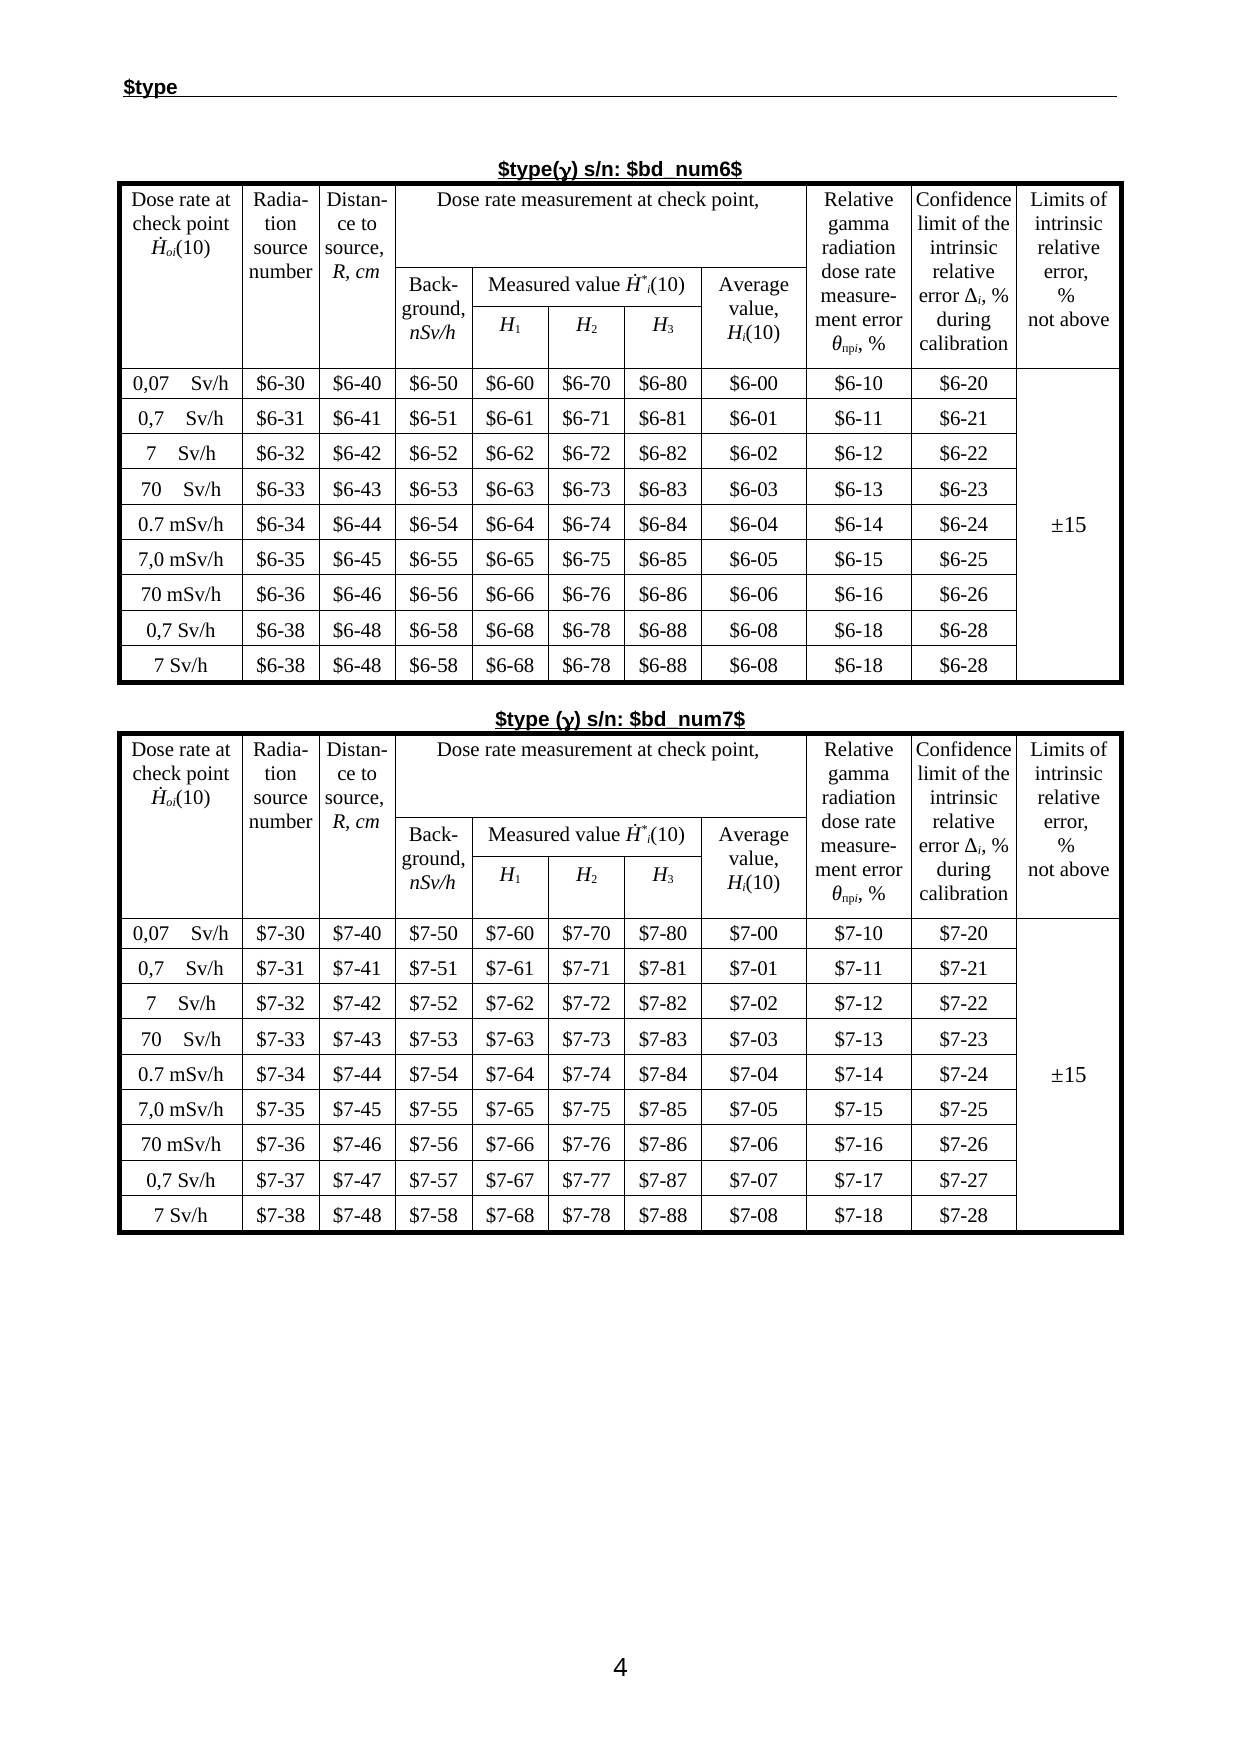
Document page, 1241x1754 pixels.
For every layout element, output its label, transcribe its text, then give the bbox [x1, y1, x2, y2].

table_cell $7-73 [549, 1019, 624, 1053]
table_cell $6-74 [549, 505, 624, 539]
table_cell ±15 [1017, 369, 1119, 680]
table_cell $7-16 [807, 1125, 911, 1159]
table_cell $6-33 [243, 469, 319, 503]
table_cell $7-70 [549, 919, 624, 948]
table_cell $7-34 [243, 1055, 319, 1089]
table_cell $6-28 [912, 646, 1016, 680]
table_cell $7-54 [396, 1055, 472, 1089]
table_cell $7-84 [625, 1055, 701, 1089]
table_cell $7-88 [625, 1196, 701, 1230]
table_cell $7-04 [702, 1055, 806, 1089]
table_cell Confidence limit of the intrinsic relative error Δi, % during calibration [912, 736, 1016, 917]
table_cell 0,07 Sv/h [122, 919, 242, 948]
table_cell $6-12 [807, 434, 911, 468]
table_cell $6-65 [473, 540, 548, 574]
table_cell 7 Sv/h [122, 1196, 242, 1230]
table_cell $6-58 [396, 611, 472, 645]
table_cell $7-31 [243, 949, 319, 983]
table_cell Average value, Hi(10) [702, 268, 806, 367]
table_cell $6-80 [625, 369, 701, 398]
table_cell $6-41 [320, 399, 395, 433]
table_header $type(γ) s/n: $bd_num6$ [119, 135, 1121, 181]
table_cell $7-43 [320, 1019, 395, 1053]
table_cell $6-51 [396, 399, 472, 433]
table_cell $7-66 [473, 1125, 548, 1159]
table_cell $6-00 [702, 369, 806, 398]
table_cell 7,0 mSv/h [122, 540, 242, 574]
table_cell $6-58 [396, 646, 472, 680]
table_cell 7 Sv/h [122, 984, 242, 1018]
table_header $type (γ) s/n: $bd_num7$ [119, 685, 1121, 731]
table_cell $6-25 [912, 540, 1016, 574]
table_cell Radia-tion source number [243, 736, 319, 917]
table_cell $7-25 [912, 1090, 1016, 1124]
table_cell $7-26 [912, 1125, 1016, 1159]
table_cell $6-78 [549, 611, 624, 645]
table_cell $7-06 [702, 1125, 806, 1159]
table_cell $7-01 [702, 949, 806, 983]
table_cell $7-28 [912, 1196, 1016, 1230]
table_cell $7-64 [473, 1055, 548, 1089]
table_cell $6-08 [702, 646, 806, 680]
table_cell $7-63 [473, 1019, 548, 1053]
table_cell 7,0 mSv/h [122, 1090, 242, 1124]
table_cell $6-81 [625, 399, 701, 433]
table_cell Back-ground, nSv/h [396, 268, 472, 367]
table_cell $6-82 [625, 434, 701, 468]
table_cell $7-71 [549, 949, 624, 983]
table_cell $6-18 [807, 646, 911, 680]
table_cell $6-62 [473, 434, 548, 468]
table_cell $6-34 [243, 505, 319, 539]
table_cell $7-65 [473, 1090, 548, 1124]
table_cell Limits of intrinsic relative error, % not above [1017, 736, 1119, 917]
table_cell 70 mSv/h [122, 1125, 242, 1159]
table_cell Dose rate at check point Ḣoi(10) [122, 186, 242, 367]
table_cell $7-15 [807, 1090, 911, 1124]
table_cell $7-08 [702, 1196, 806, 1230]
table_cell $6-56 [396, 575, 472, 609]
table_cell $6-38 [243, 646, 319, 680]
table_cell $7-07 [702, 1161, 806, 1195]
table_cell H1 [473, 857, 548, 917]
table_cell $6-11 [807, 399, 911, 433]
table_cell $6-84 [625, 505, 701, 539]
table_cell $7-42 [320, 984, 395, 1018]
table_cell $7-72 [549, 984, 624, 1018]
table_cell ±15 [1017, 919, 1119, 1230]
table_cell $7-45 [320, 1090, 395, 1124]
table_cell $7-21 [912, 949, 1016, 983]
table_cell $6-72 [549, 434, 624, 468]
table_cell $7-82 [625, 984, 701, 1018]
table_cell Distan-ce to source, R, сm [320, 186, 395, 367]
table_cell $7-05 [702, 1090, 806, 1124]
table_cell $7-03 [702, 1019, 806, 1053]
table_cell H3 [625, 307, 701, 367]
table_cell $6-88 [625, 611, 701, 645]
table_cell $6-63 [473, 469, 548, 503]
table_cell Distan-ce to source, R, сm [320, 736, 395, 917]
table_cell Average value, Hi(10) [702, 818, 806, 917]
table_cell $6-48 [320, 646, 395, 680]
table_cell $6-70 [549, 369, 624, 398]
table_cell H3 [625, 857, 701, 917]
table_cell $7-10 [807, 919, 911, 948]
table_cell $6-22 [912, 434, 1016, 468]
table_cell $6-35 [243, 540, 319, 574]
table_cell $7-83 [625, 1019, 701, 1053]
table_cell $6-71 [549, 399, 624, 433]
table_cell $7-56 [396, 1125, 472, 1159]
table_cell $7-48 [320, 1196, 395, 1230]
table_cell 0,7 Sv/h [122, 1161, 242, 1195]
table_cell 0,7 Sv/h [122, 399, 242, 433]
table_cell $6-36 [243, 575, 319, 609]
table_cell $6-86 [625, 575, 701, 609]
table_cell $7-67 [473, 1161, 548, 1195]
table_cell $7-38 [243, 1196, 319, 1230]
table_cell Radia-tion source number [243, 186, 319, 367]
table_cell $7-17 [807, 1161, 911, 1195]
table_cell 70 mSv/h [122, 575, 242, 609]
table_cell $6-13 [807, 469, 911, 503]
table_cell $6-10 [807, 369, 911, 398]
table_cell $6-83 [625, 469, 701, 503]
table_cell $7-52 [396, 984, 472, 1018]
table_cell $6-30 [243, 369, 319, 398]
table_cell Relative gamma radiation dose rate measure-ment error θпрi, % [807, 186, 911, 367]
table_cell $7-50 [396, 919, 472, 948]
table_cell $6-05 [702, 540, 806, 574]
table_cell $7-86 [625, 1125, 701, 1159]
table_cell $6-64 [473, 505, 548, 539]
table_cell $6-01 [702, 399, 806, 433]
table_cell Relative gamma radiation dose rate measure-ment error θпрi, % [807, 736, 911, 917]
table_cell $6-50 [396, 369, 472, 398]
table_cell $6-02 [702, 434, 806, 468]
table_cell $6-78 [549, 646, 624, 680]
table_cell $7-36 [243, 1125, 319, 1159]
table_cell $7-68 [473, 1196, 548, 1230]
table_cell $7-02 [702, 984, 806, 1018]
table_cell $6-85 [625, 540, 701, 574]
table_cell Limits of intrinsic relative error, % not above [1017, 186, 1119, 367]
table_cell $7-18 [807, 1196, 911, 1230]
table_cell $7-75 [549, 1090, 624, 1124]
table_cell $6-38 [243, 611, 319, 645]
table_cell Dose rate measurement at check point, [396, 736, 806, 817]
table_cell $7-20 [912, 919, 1016, 948]
table_cell $6-03 [702, 469, 806, 503]
table_cell 7 Sv/h [122, 646, 242, 680]
table_cell $7-57 [396, 1161, 472, 1195]
table_cell $7-40 [320, 919, 395, 948]
table_cell $7-46 [320, 1125, 395, 1159]
table_cell $6-21 [912, 399, 1016, 433]
table_cell $7-22 [912, 984, 1016, 1018]
table_cell Measured value Ḣ*i(10) [473, 268, 701, 306]
table_cell $7-74 [549, 1055, 624, 1089]
table_cell $7-27 [912, 1161, 1016, 1195]
table_cell $6-06 [702, 575, 806, 609]
table_cell $6-42 [320, 434, 395, 468]
table_cell $6-40 [320, 369, 395, 398]
table_cell Dose rate at check point Ḣoi(10) [122, 736, 242, 917]
table_cell $7-47 [320, 1161, 395, 1195]
table_cell $6-44 [320, 505, 395, 539]
table_cell $6-45 [320, 540, 395, 574]
table_cell $6-66 [473, 575, 548, 609]
table_cell $6-28 [912, 611, 1016, 645]
table_cell $6-60 [473, 369, 548, 398]
table_cell Measured value Ḣ*i(10) [473, 818, 701, 856]
table_cell 0,7 Sv/h [122, 949, 242, 983]
table_cell Confidence limit of the intrinsic relative error Δi, % during calibration [912, 186, 1016, 367]
table_cell $7-76 [549, 1125, 624, 1159]
table_cell $7-32 [243, 984, 319, 1018]
table_cell $7-53 [396, 1019, 472, 1053]
table_cell $7-55 [396, 1090, 472, 1124]
table_cell $7-11 [807, 949, 911, 983]
table_cell $6-75 [549, 540, 624, 574]
table_cell 0.7 mSv/h [122, 1055, 242, 1089]
table_cell 70 Sv/h [122, 1019, 242, 1053]
table_cell $6-46 [320, 575, 395, 609]
table_cell $6-54 [396, 505, 472, 539]
table_cell $7-85 [625, 1090, 701, 1124]
table_cell $6-43 [320, 469, 395, 503]
table_cell 7 Sv/h [122, 434, 242, 468]
table_cell $7-33 [243, 1019, 319, 1053]
table_cell $7-13 [807, 1019, 911, 1053]
table_cell $7-77 [549, 1161, 624, 1195]
table_cell $6-68 [473, 646, 548, 680]
table_cell Back-ground, nSv/h [396, 818, 472, 917]
table_cell $6-24 [912, 505, 1016, 539]
table_cell $6-73 [549, 469, 624, 503]
table_cell $6-88 [625, 646, 701, 680]
table_cell 0,7 Sv/h [122, 611, 242, 645]
table_cell $7-35 [243, 1090, 319, 1124]
table_cell H2 [549, 857, 624, 917]
table_cell $6-23 [912, 469, 1016, 503]
table_cell H2 [549, 307, 624, 367]
table_cell 70 Sv/h [122, 469, 242, 503]
table_cell $6-20 [912, 369, 1016, 398]
table_cell $7-00 [702, 919, 806, 948]
table_cell $6-55 [396, 540, 472, 574]
table_cell H1 [473, 307, 548, 367]
table_cell $7-14 [807, 1055, 911, 1089]
table_cell $7-30 [243, 919, 319, 948]
table_cell $6-68 [473, 611, 548, 645]
table_cell $6-76 [549, 575, 624, 609]
table_cell $7-81 [625, 949, 701, 983]
table_cell Dose rate measurement at check point, [396, 186, 806, 267]
table_cell 0.7 mSv/h [122, 505, 242, 539]
table_cell $7-58 [396, 1196, 472, 1230]
table_cell $7-60 [473, 919, 548, 948]
table_cell $7-87 [625, 1161, 701, 1195]
table_cell $6-31 [243, 399, 319, 433]
table_cell $7-62 [473, 984, 548, 1018]
table_cell $7-51 [396, 949, 472, 983]
table_cell $6-26 [912, 575, 1016, 609]
table_cell $6-32 [243, 434, 319, 468]
table_cell $6-15 [807, 540, 911, 574]
table_cell $7-61 [473, 949, 548, 983]
table_cell $6-53 [396, 469, 472, 503]
table_cell $7-44 [320, 1055, 395, 1089]
table_cell $7-37 [243, 1161, 319, 1195]
table_cell $7-23 [912, 1019, 1016, 1053]
table_cell $6-61 [473, 399, 548, 433]
table_cell $6-48 [320, 611, 395, 645]
table_cell $6-16 [807, 575, 911, 609]
table_cell 0,07 Sv/h [122, 369, 242, 398]
table_cell $6-04 [702, 505, 806, 539]
table_cell $6-08 [702, 611, 806, 645]
table_cell $6-52 [396, 434, 472, 468]
table_cell $7-41 [320, 949, 395, 983]
table_cell $6-18 [807, 611, 911, 645]
table_cell $7-24 [912, 1055, 1016, 1089]
table_cell $7-12 [807, 984, 911, 1018]
table_cell $6-14 [807, 505, 911, 539]
table_cell $7-80 [625, 919, 701, 948]
table_cell $7-78 [549, 1196, 624, 1230]
